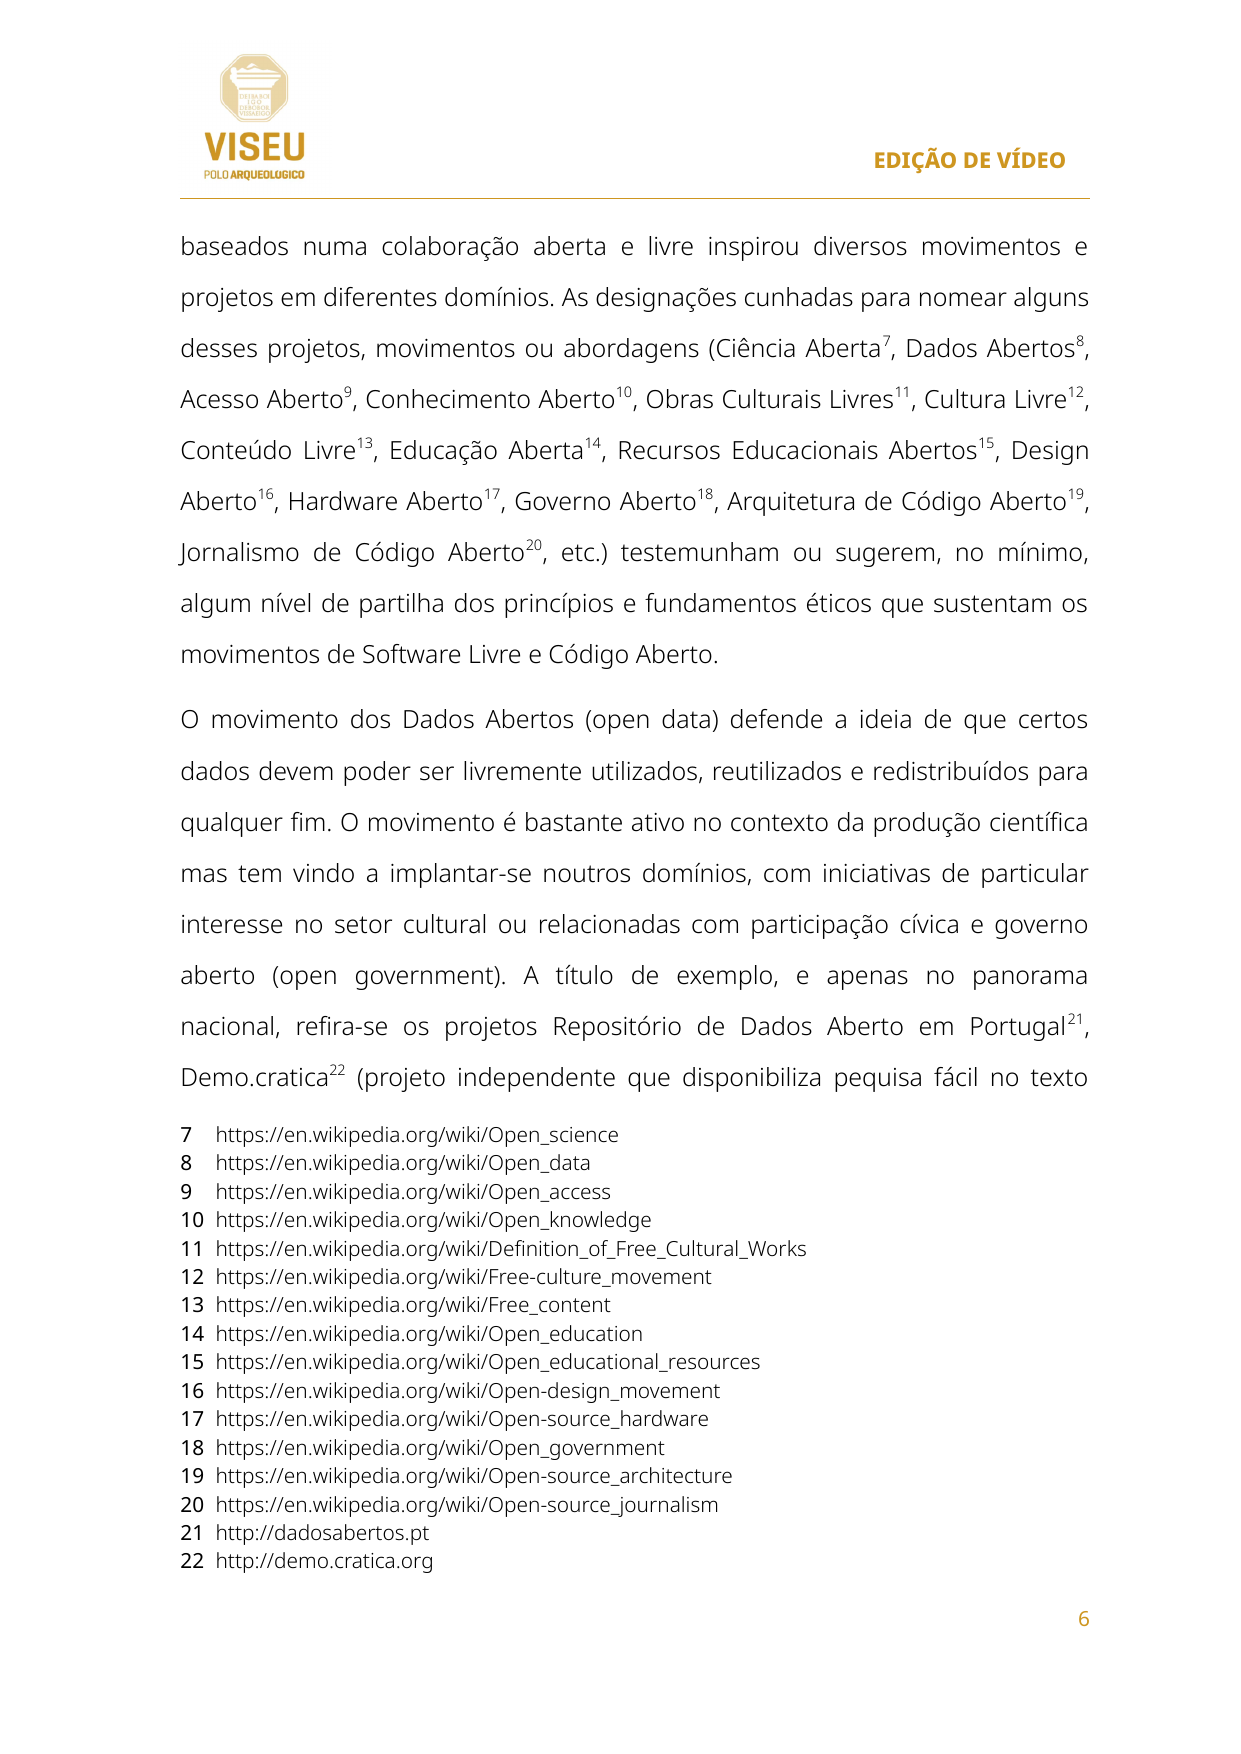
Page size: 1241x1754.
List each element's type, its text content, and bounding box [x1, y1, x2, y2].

text https://en.wikipedia.org/wiki/Open_access [180, 1177, 1090, 1205]
text https://en.wikipedia.org/wiki/Open-design_movement [180, 1376, 1090, 1404]
text https://en.wikipedia.org/wiki/Open-source_architecture [180, 1461, 1090, 1490]
text https://en.wikipedia.org/wiki/Open_science [180, 1120, 1090, 1148]
text https://en.wikipedia.org/wiki/Open-source_journalism [180, 1490, 1090, 1518]
text https://en.wikipedia.org/wiki/Open_education [180, 1319, 1090, 1347]
text https://en.wikipedia.org/wiki/Open_educational_resources [180, 1347, 1090, 1376]
text https://en.wikipedia.org/wiki/Definition_of_Free_Cultural_Works [180, 1234, 1090, 1262]
text https://en.wikipedia.org/wiki/Open-source_hardware [180, 1404, 1090, 1433]
text https://en.wikipedia.org/wiki/Open_knowledge [180, 1205, 1090, 1234]
text O atual impacto social dos movimentos do Software Livre e de Código Aberto estende-se muito além dos limites do mundo das licenças e do desenvolvimento de software. A sua valorização da partilha e do bem comum baseados numa colaboração aberta e livre inspirou diversos movimentos e projetos em diferentes domínios. As designações cunhadas para nomear alguns desses projetos, movimentos ou abordagens (Ciência Aberta, Dados Abertos, Acesso Aberto, Conhecimento Aberto, Obras Culturais Livres, Cultura Livre, Conteúdo Livre, Educação Aberta, Recursos Educacionais Abertos, Design Aberto, Hardware Aberto, Governo Aberto, Arquitetura de Código Aberto, Jornalismo de Código Aberto, etc.) testemunham ou sugerem, no mínimo, algum nível de partilha dos princípios e fundamentos éticos que sustentam os movimentos de Software Livre e Código Aberto. [180, 228, 1090, 671]
text http://dadosabertos.pt [180, 1518, 1090, 1547]
text http://demo.cratica.org [180, 1547, 1090, 1575]
text https://en.wikipedia.org/wiki/Open_data [180, 1148, 1090, 1177]
text https://en.wikipedia.org/wiki/Open_government [180, 1433, 1090, 1461]
text https://en.wikipedia.org/wiki/Free_content [180, 1291, 1090, 1319]
text https://en.wikipedia.org/wiki/Free-culture_movement [180, 1262, 1090, 1291]
text O movimento dos Dados Abertos (open data) defende a ideia de que certos dados devem poder ser livremente utilizados, reutilizados e redistribuídos para qualquer fim. O movimento é bastante ativo no contexto da produção científica mas tem vindo a implantar-se noutros domínios, com iniciativas de particular interesse no setor cultural ou relacionadas com participação cívica e governo aberto (open government). A título de exemplo, e apenas no panorama nacional, refira-se os projetos Repositório de Dados Aberto em Portugal, Demo.cratica (projeto independente que disponibiliza pequisa fácil no texto [180, 702, 1090, 1093]
